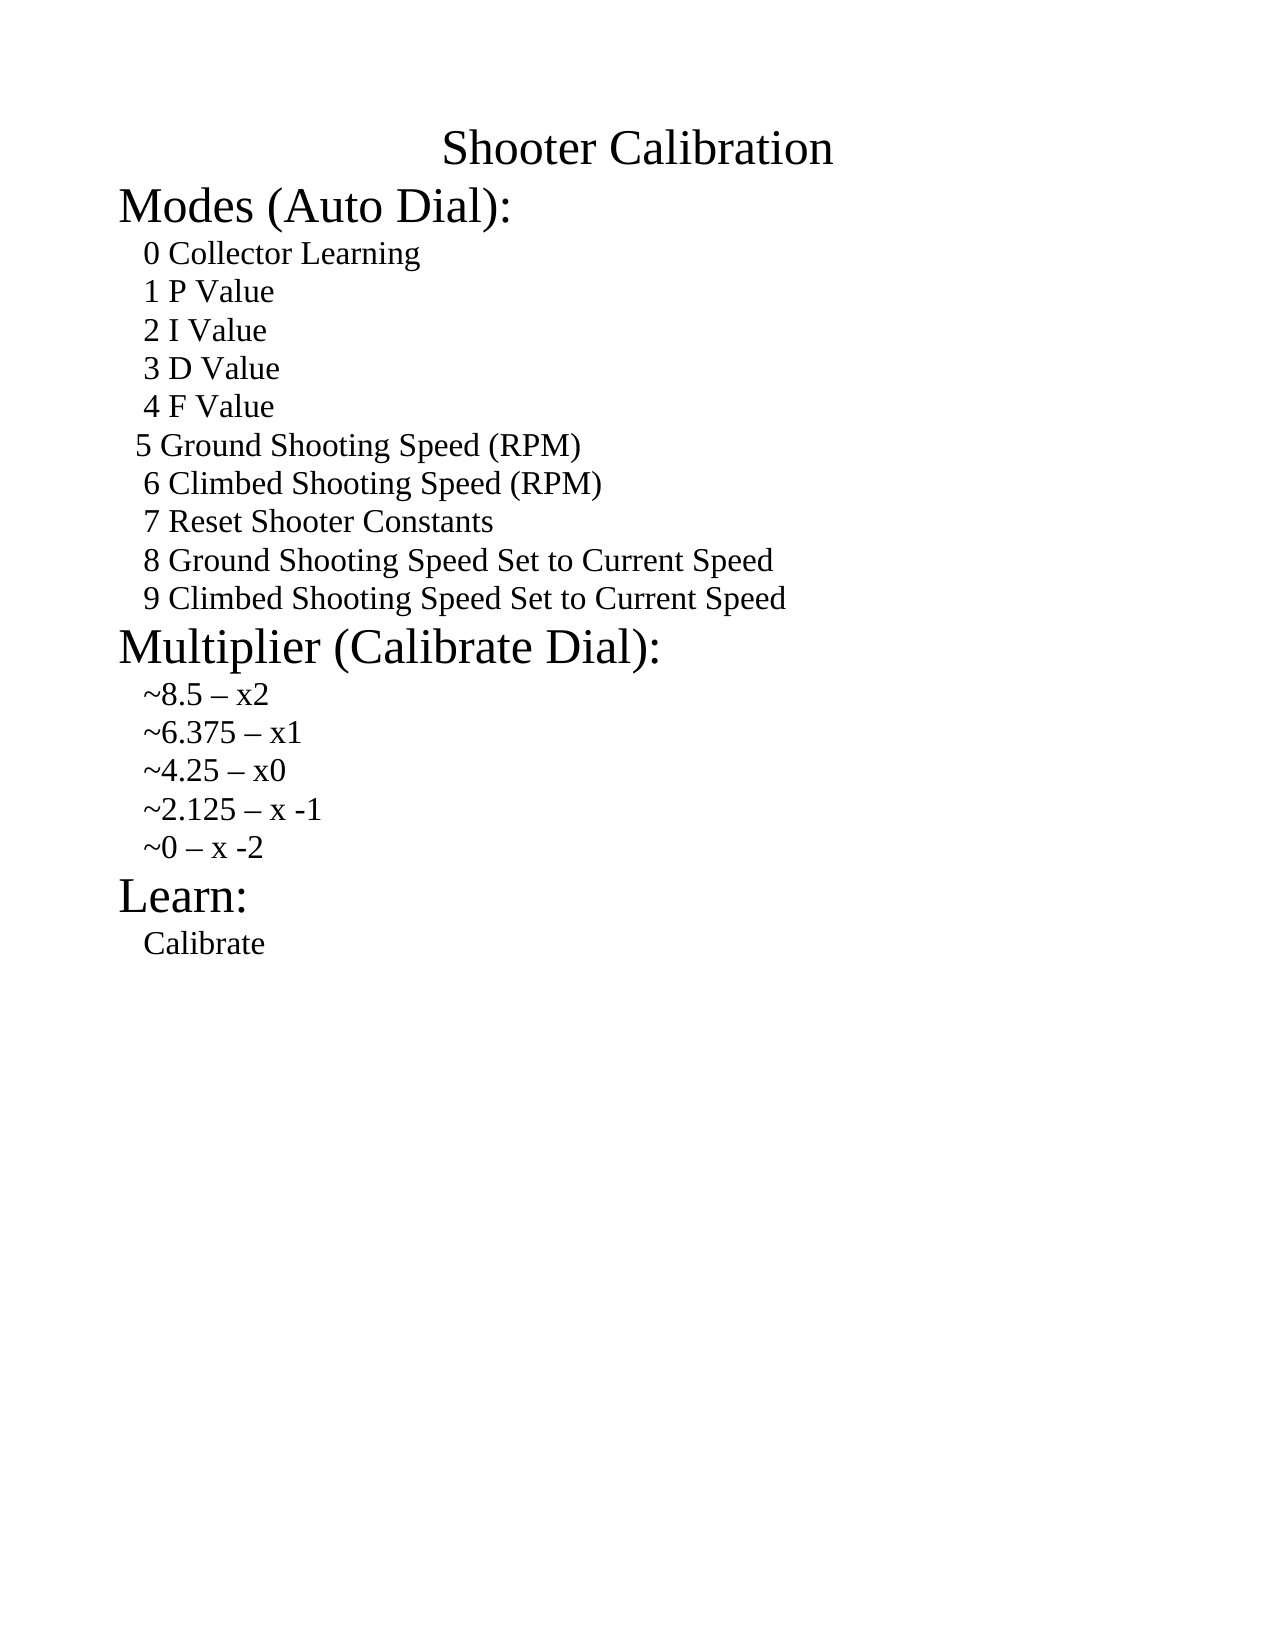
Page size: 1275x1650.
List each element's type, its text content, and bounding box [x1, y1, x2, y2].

text Modes (Auto Dial): [118, 176, 1157, 233]
text 6 Climbed Shooting Speed (RPM) [118, 463, 1157, 501]
text 9 Climbed Shooting Speed Set to Current Speed [118, 578, 1157, 616]
text ~4.25 – x0 [118, 751, 1157, 789]
text 5 Ground Shooting Speed (RPM) [118, 425, 1157, 463]
text ~8.5 – x2 [118, 674, 1157, 712]
text Multiplier (Calibrate Dial): [118, 616, 1157, 674]
text ~6.375 – x1 [118, 712, 1157, 751]
text 7 Reset Shooter Constants [118, 501, 1157, 540]
text Shooter Calibration [118, 118, 1157, 176]
text 0 Collector Learning [118, 233, 1157, 271]
text Calibrate [118, 923, 1157, 961]
text 8 Ground Shooting Speed Set to Current Speed [118, 540, 1157, 578]
text 3 D Value [118, 348, 1157, 386]
text ~0 – x -2 [118, 827, 1157, 866]
text 1 P Value [118, 271, 1157, 310]
text Learn: [118, 866, 1157, 923]
text 2 I Value [118, 310, 1157, 348]
text 4 F Value [118, 386, 1157, 425]
text ~2.125 – x -1 [118, 789, 1157, 827]
